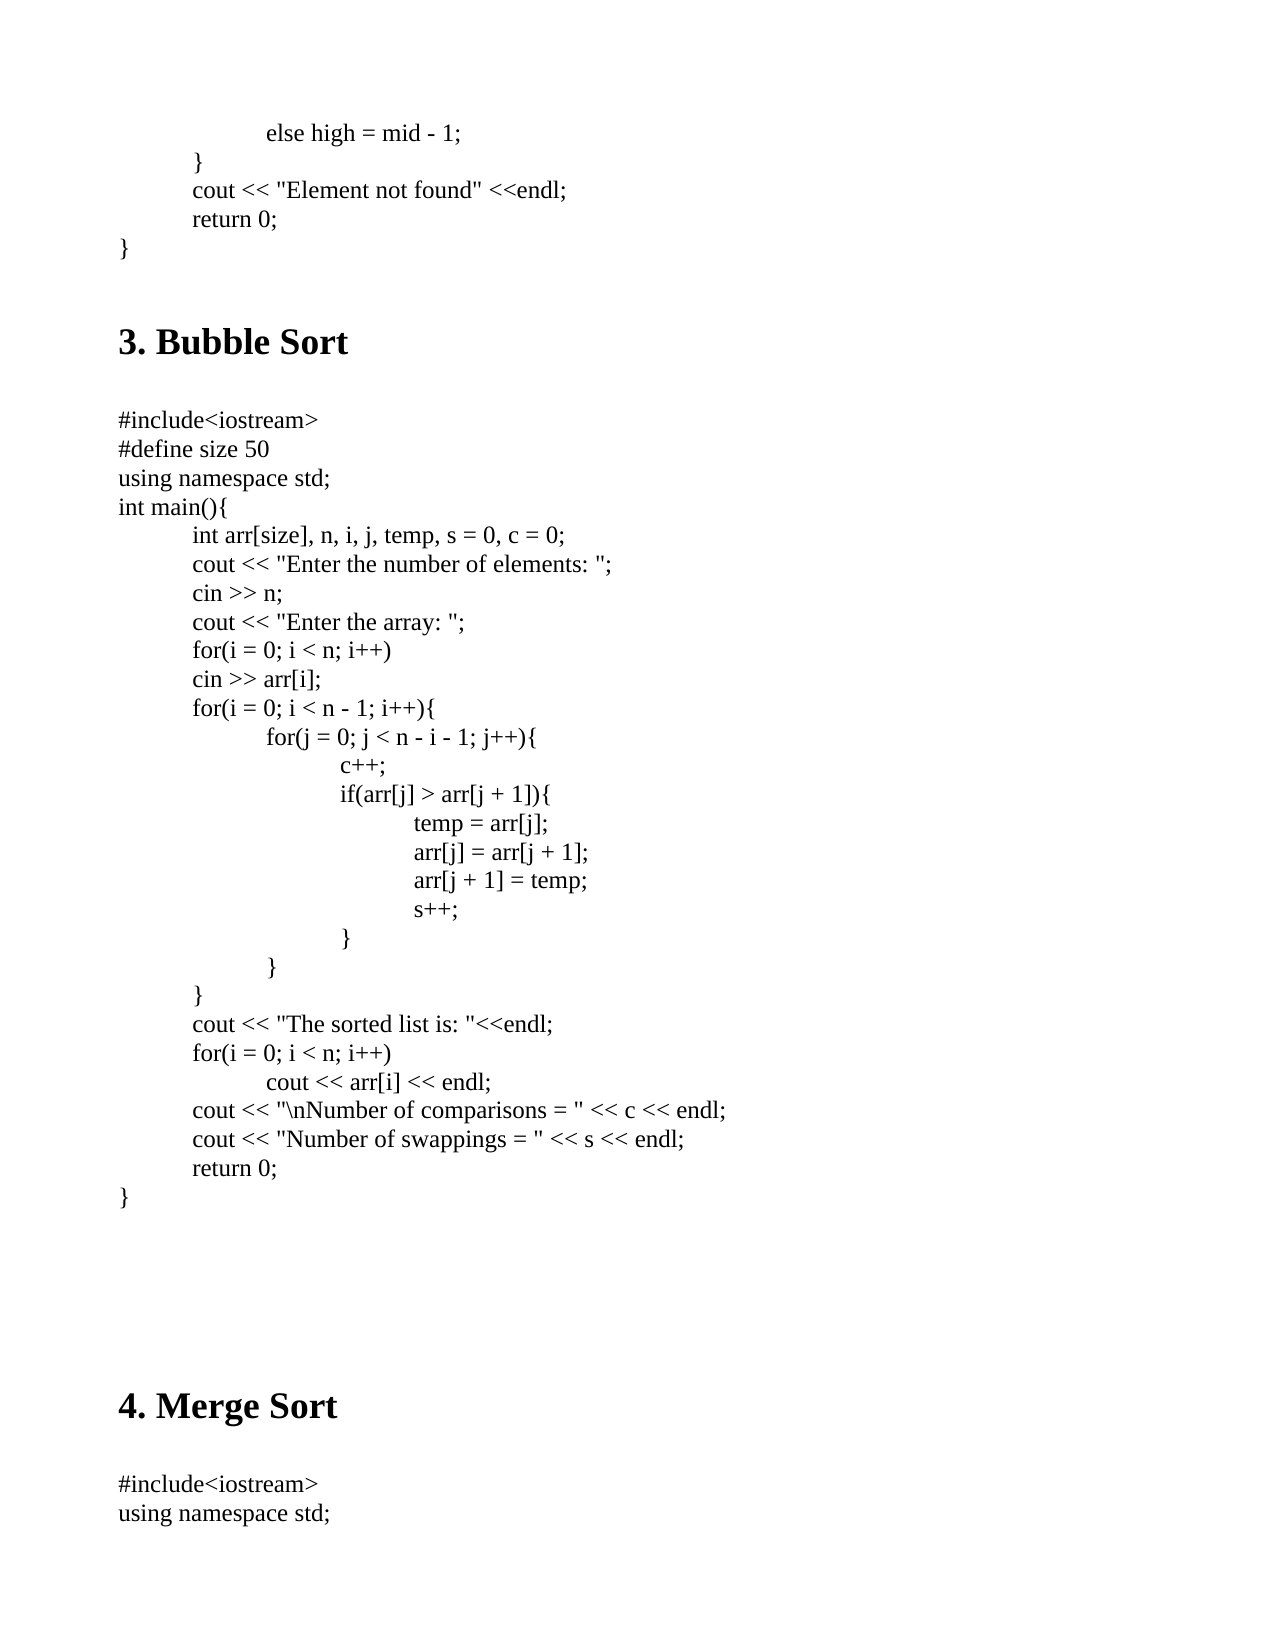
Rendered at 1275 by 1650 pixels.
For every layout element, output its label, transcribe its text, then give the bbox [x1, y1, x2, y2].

text cout << "The sorted list is: "<<endl; [118, 1009, 1157, 1038]
text for(i = 0; i < n; i++) [118, 636, 1157, 664]
text } [118, 923, 1157, 952]
text if(arr[j] > arr[j + 1]){ [118, 779, 1157, 808]
text cout << "Enter the number of elements: "; [118, 549, 1157, 578]
text } [118, 952, 1157, 981]
text } [118, 1182, 1157, 1211]
text cout << "Element not found" <<endl; [118, 176, 1157, 204]
text int main(){ [118, 492, 1157, 521]
text cin >> arr[i]; [118, 664, 1157, 693]
text #define size 50 [118, 434, 1157, 463]
text cin >> n; [118, 578, 1157, 607]
text cout << "Enter the array: "; [118, 607, 1157, 636]
text } [118, 981, 1157, 1009]
text cout << "Number of swappings = " << s << endl; [118, 1124, 1157, 1153]
text s++; [118, 894, 1157, 923]
text arr[j] = arr[j + 1]; [118, 837, 1157, 866]
text #include<iostream> [118, 1469, 1157, 1498]
text } [118, 147, 1157, 176]
text using namespace std; [118, 463, 1157, 492]
text for(i = 0; i < n - 1; i++){ [118, 693, 1157, 722]
text c++; [118, 751, 1157, 779]
text int arr[size], n, i, j, temp, s = 0, c = 0; [118, 521, 1157, 549]
text using namespace std; [118, 1498, 1157, 1527]
text 4. Merge Sort [118, 1383, 1157, 1426]
text for(j = 0; j < n - i - 1; j++){ [118, 722, 1157, 751]
text #include<iostream> [118, 406, 1157, 434]
text for(i = 0; i < n; i++) [118, 1038, 1157, 1067]
text return 0; [118, 1153, 1157, 1182]
text } [118, 233, 1157, 262]
text return 0; [118, 204, 1157, 233]
text cout << arr[i] << endl; [118, 1067, 1157, 1096]
text else high = mid - 1; [118, 118, 1157, 147]
text 3. Bubble Sort [118, 319, 1157, 362]
text arr[j + 1] = temp; [118, 866, 1157, 894]
text temp = arr[j]; [118, 808, 1157, 837]
text cout << "\nNumber of comparisons = " << c << endl; [118, 1096, 1157, 1124]
